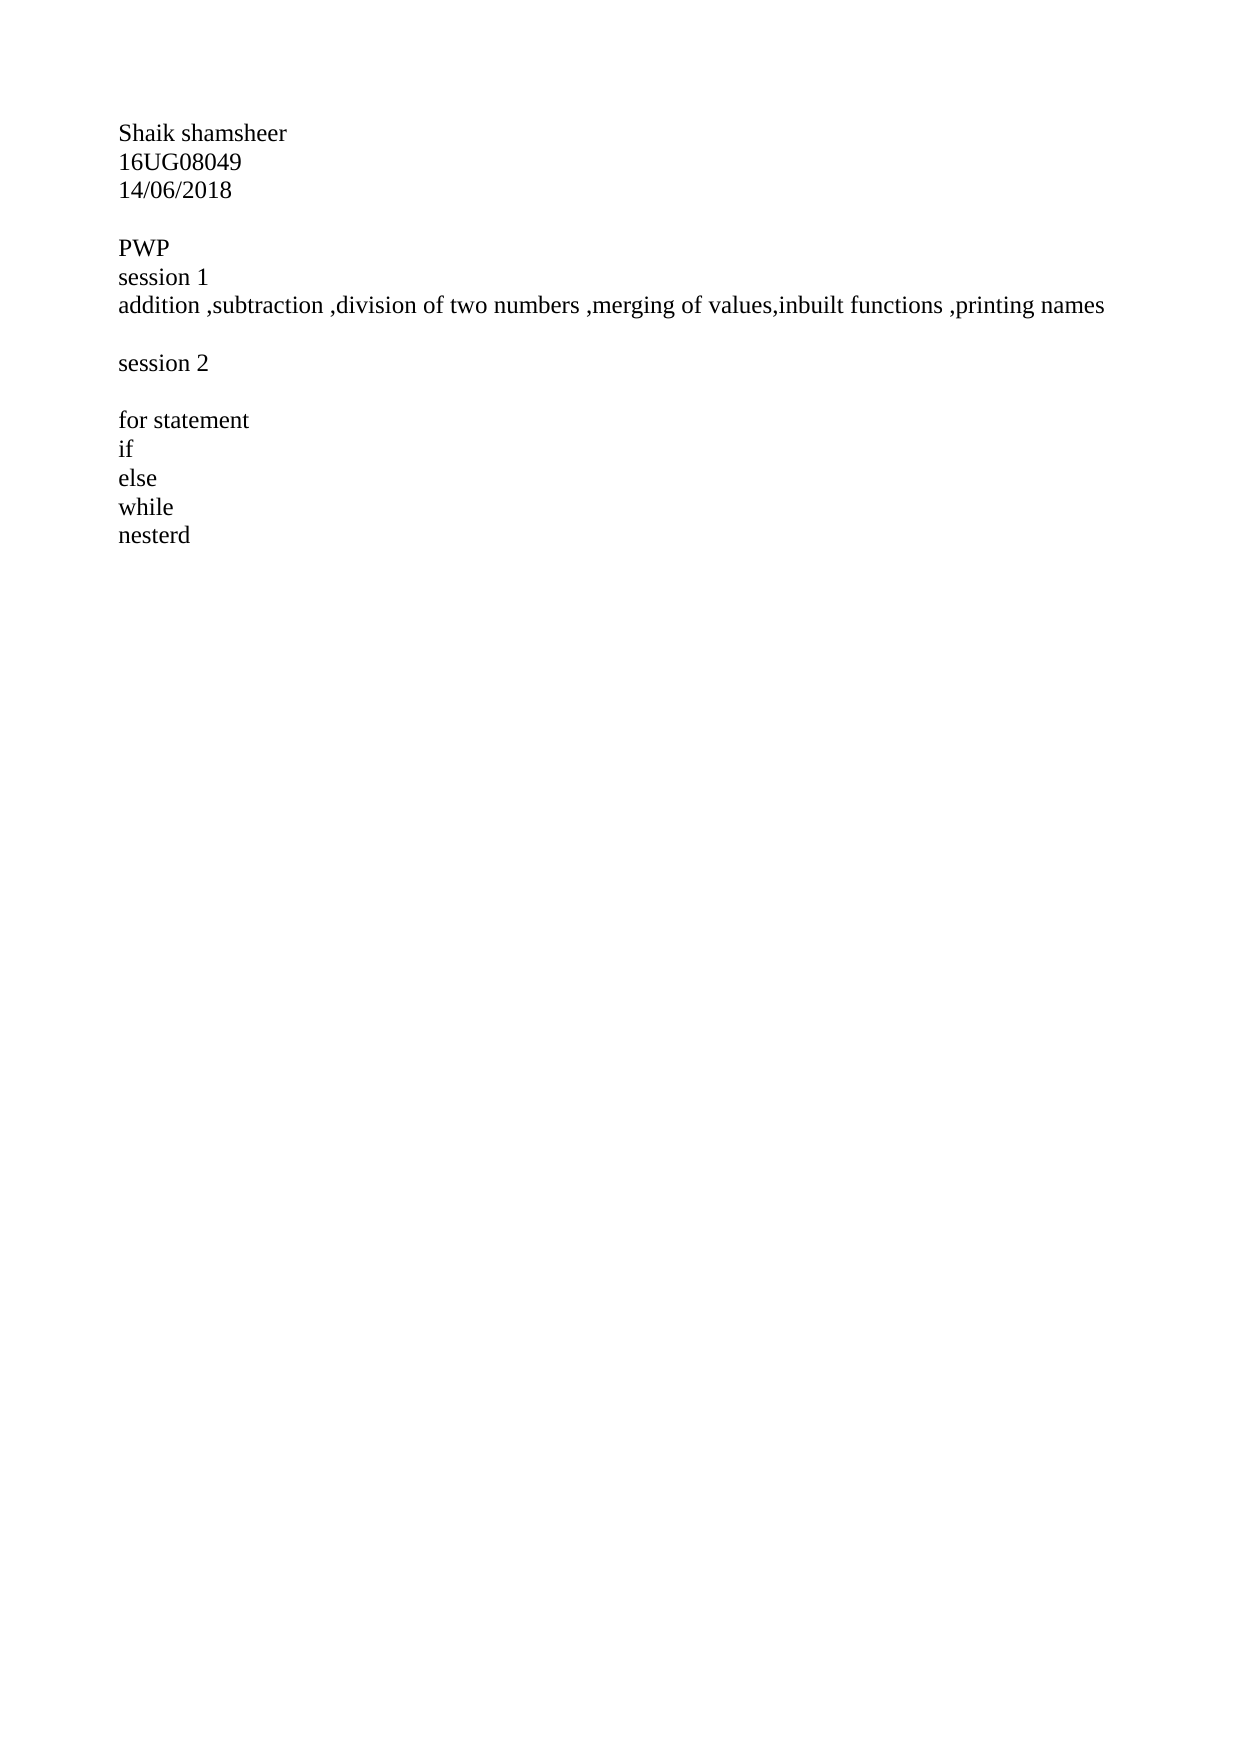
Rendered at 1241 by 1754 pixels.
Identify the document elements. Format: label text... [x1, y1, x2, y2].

text session 1 [118, 262, 1122, 291]
text Shaik shamsheer [118, 118, 1122, 147]
text 14/06/2018 [118, 176, 1122, 204]
text nesterd [118, 521, 1122, 549]
text 16UG08049 [118, 147, 1122, 176]
text PWP [118, 233, 1122, 262]
text if [118, 434, 1122, 463]
text else [118, 463, 1122, 492]
text while [118, 492, 1122, 521]
text addition ,subtraction ,division of two numbers ,merging of values,inbuilt functions ,printing names [118, 291, 1122, 319]
text for statement [118, 406, 1122, 434]
text session 2 [118, 348, 1122, 377]
